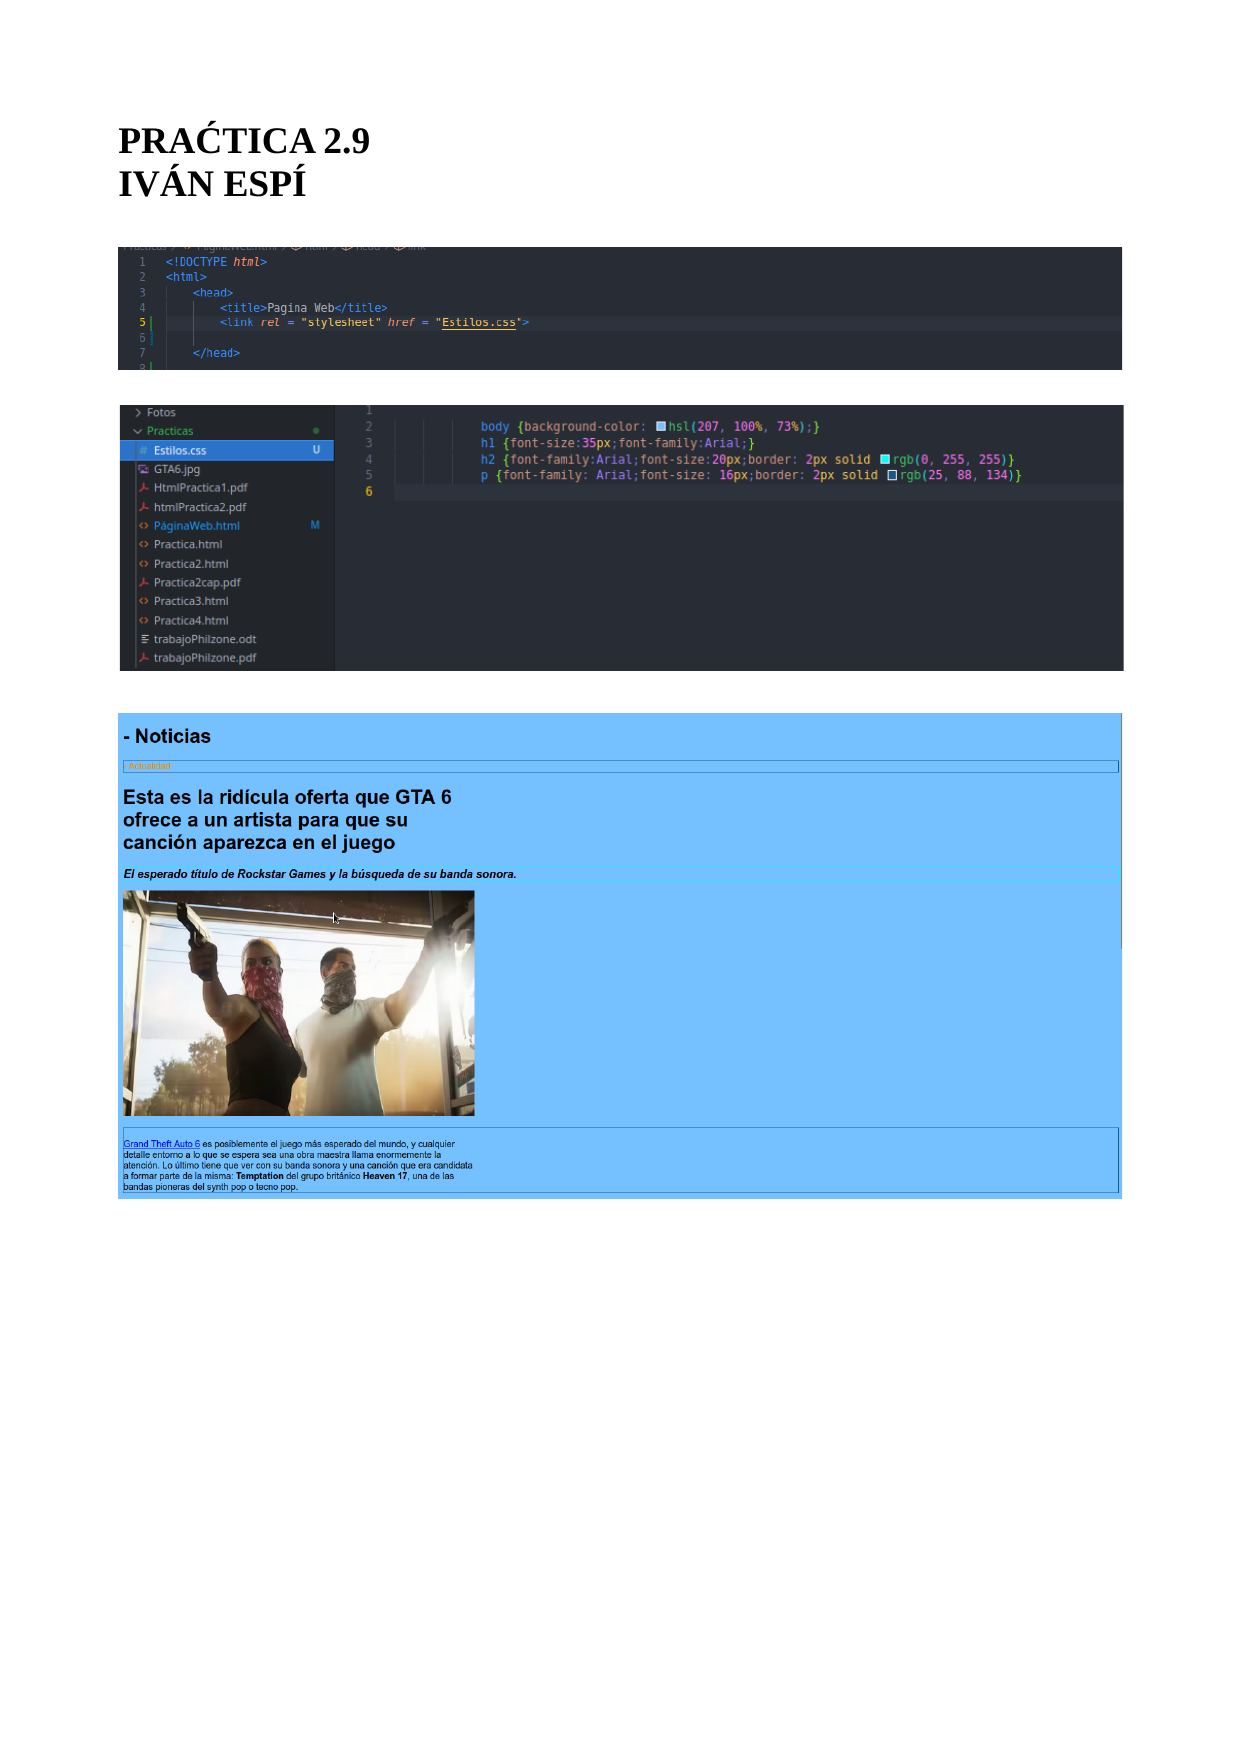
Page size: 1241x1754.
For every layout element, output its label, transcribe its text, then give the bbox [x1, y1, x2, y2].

text PRAĆTICA 2.9 [118, 118, 1122, 161]
picture [118, 713, 1123, 1199]
picture [118, 247, 1123, 370]
picture [119, 405, 1124, 671]
text IVÁN ESPÍ [118, 161, 1122, 204]
